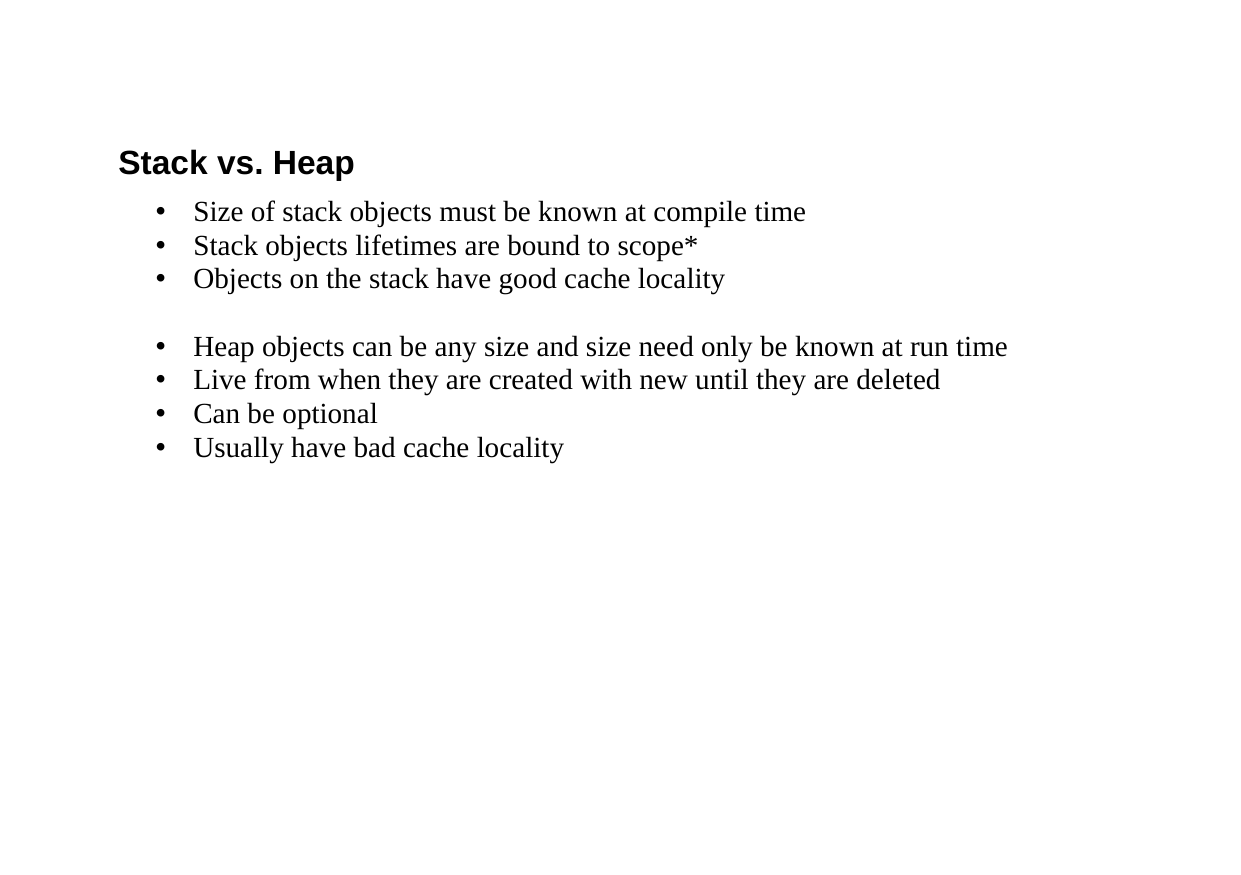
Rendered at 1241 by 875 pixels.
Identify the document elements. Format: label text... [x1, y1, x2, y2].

list Heap objects can be any size and size need only be known at run time [156, 329, 1122, 362]
list Stack objects lifetimes are bound to scope* [156, 228, 1122, 262]
list Size of stack objects must be known at compile time [156, 194, 1122, 228]
list Usually have bad cache locality [156, 430, 1122, 463]
list Objects on the stack have good cache locality [156, 262, 1122, 295]
list Can be optional [156, 396, 1122, 430]
list Live from when they are created with new until they are deleted [156, 362, 1122, 396]
subtitle Stack vs. Heap [118, 143, 1122, 182]
